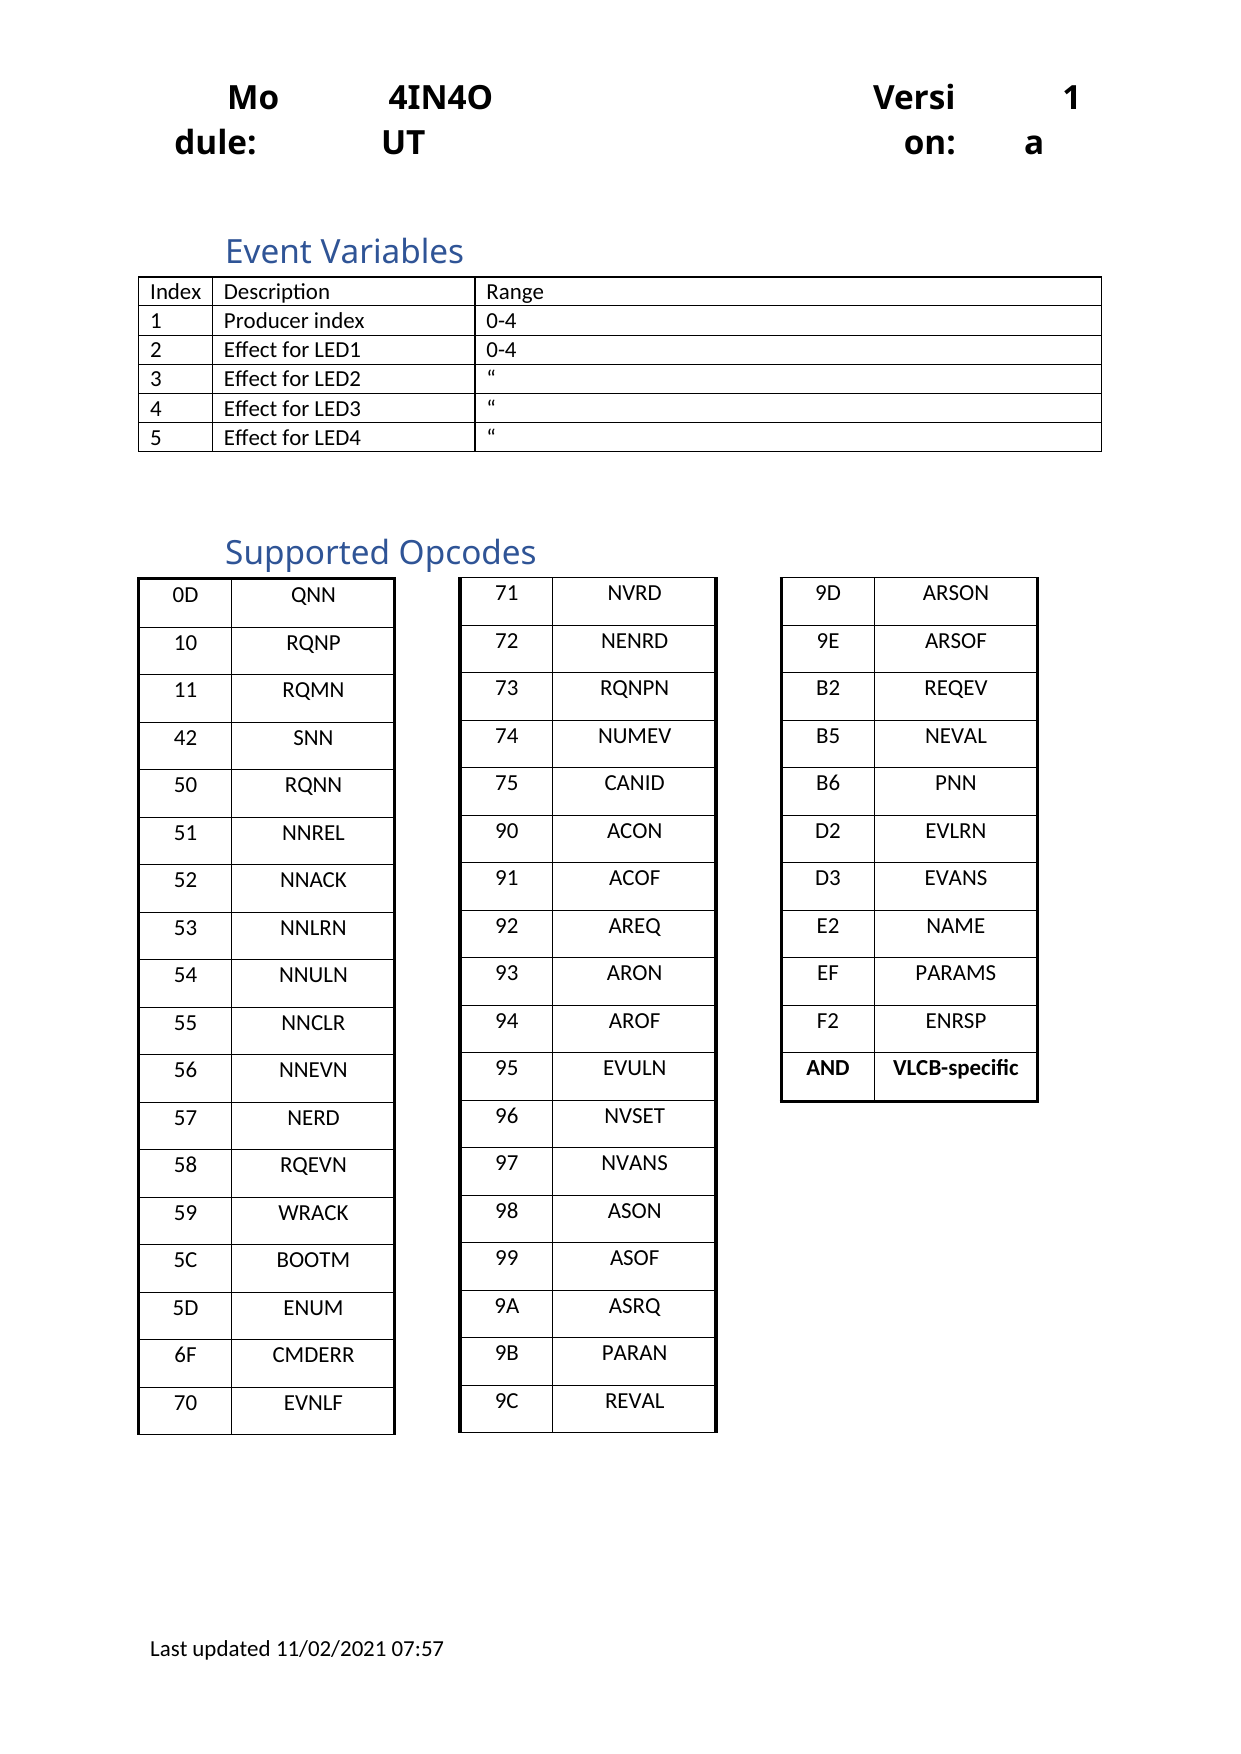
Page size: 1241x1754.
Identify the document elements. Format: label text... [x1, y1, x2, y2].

table_cell PNN [875, 768, 1036, 815]
table_cell NNULN [232, 960, 393, 1007]
table_header QNN [232, 580, 393, 627]
table_cell NNLRN [232, 913, 393, 959]
table_cell ASRQ [553, 1291, 714, 1337]
table_cell 50 [140, 770, 231, 817]
table_cell 3 [139, 365, 212, 393]
table_cell 99 [462, 1243, 552, 1290]
table_cell 94 [462, 1006, 552, 1052]
table_cell 9E [783, 626, 874, 672]
table_cell NEVAL [875, 721, 1036, 767]
table_cell 70 [140, 1388, 231, 1434]
table_cell CMDERR [232, 1340, 393, 1387]
table_cell RQMN [232, 675, 393, 722]
table_cell ENRSP [875, 1006, 1036, 1052]
table_cell Effect for LED1 [213, 336, 474, 363]
table_cell “ [476, 394, 1101, 422]
table_cell B2 [783, 673, 874, 720]
table_cell 5D [140, 1293, 231, 1339]
table_cell 59 [140, 1198, 231, 1244]
table_cell Producer index [213, 306, 474, 334]
table_cell ARSON [875, 578, 1036, 625]
table_cell 90 [462, 816, 552, 862]
table_cell EF [783, 958, 874, 1005]
table_cell 9A [462, 1291, 552, 1337]
table_cell 11 [140, 675, 231, 722]
table_cell 42 [140, 723, 231, 769]
table_cell 54 [140, 960, 231, 1007]
table_cell 96 [462, 1101, 552, 1147]
table_cell NERD [232, 1103, 393, 1149]
table_cell 97 [462, 1148, 552, 1195]
table_cell EVULN [553, 1053, 714, 1100]
table_cell EVANS [875, 863, 1036, 910]
table_cell NAME [875, 911, 1036, 957]
table_cell 98 [462, 1196, 552, 1242]
table_cell 52 [140, 865, 231, 912]
table_cell 58 [140, 1150, 231, 1197]
table_header Index [139, 278, 212, 305]
table_cell 10 [140, 628, 231, 674]
table_cell RQEVN [232, 1150, 393, 1197]
table_cell Effect for LED3 [213, 394, 474, 422]
table_header Range [476, 278, 1101, 305]
table_cell EVLRN [875, 816, 1036, 862]
table_cell NNREL [232, 818, 393, 864]
table_cell ENUM [232, 1293, 393, 1339]
table_cell 73 [462, 673, 552, 720]
table_cell PARAN [553, 1338, 714, 1385]
table_cell 93 [462, 958, 552, 1005]
table_cell 71 [462, 578, 552, 625]
table_cell 1 [139, 306, 212, 334]
table_cell AND [783, 1053, 874, 1100]
table_cell D3 [783, 863, 874, 910]
subtitle Supported Opcodes [150, 529, 1090, 574]
table_cell CANID [553, 768, 714, 815]
table_cell ARSOF [875, 626, 1036, 672]
table_cell Effect for LED2 [213, 365, 474, 393]
table_cell 56 [140, 1055, 231, 1102]
table_cell RQNPN [553, 673, 714, 720]
table_cell REVAL [553, 1386, 714, 1432]
table_cell 9D [783, 578, 874, 625]
table_cell 5C [140, 1245, 231, 1292]
table_cell 91 [462, 863, 552, 910]
table_cell 6F [140, 1340, 231, 1387]
table_cell WRACK [232, 1198, 393, 1244]
table_cell REQEV [875, 673, 1036, 720]
table_cell 74 [462, 721, 552, 767]
table_cell 53 [140, 913, 231, 959]
table_cell 2 [139, 336, 212, 363]
table_cell 9B [462, 1338, 552, 1385]
table_cell 55 [140, 1008, 231, 1054]
table_cell E2 [783, 911, 874, 957]
subtitle Event Variables [150, 228, 1090, 273]
table_cell 4 [139, 394, 212, 422]
table_cell ACON [553, 816, 714, 862]
table_cell 57 [140, 1103, 231, 1149]
table_cell 9C [462, 1386, 552, 1432]
table_cell NVANS [553, 1148, 714, 1195]
table_cell D2 [783, 816, 874, 862]
table_cell RQNN [232, 770, 393, 817]
table_cell “ [476, 365, 1101, 393]
table_cell ASON [553, 1196, 714, 1242]
table_cell 95 [462, 1053, 552, 1100]
table_cell NENRD [553, 626, 714, 672]
table_cell NNCLR [232, 1008, 393, 1054]
table_cell AROF [553, 1006, 714, 1052]
table_cell 0-4 [476, 306, 1101, 334]
table_cell BOOTM [232, 1245, 393, 1292]
table_cell F2 [783, 1006, 874, 1052]
table_cell NNACK [232, 865, 393, 912]
table_cell NVSET [553, 1101, 714, 1147]
table_cell 72 [462, 626, 552, 672]
table_cell 51 [140, 818, 231, 864]
table_cell VLCB-specific [875, 1053, 1036, 1100]
table_cell Effect for LED4 [213, 423, 474, 451]
table_cell ASOF [553, 1243, 714, 1290]
table_cell 0-4 [476, 336, 1101, 363]
table_cell AREQ [553, 911, 714, 957]
table_cell PARAMS [875, 958, 1036, 1005]
table_cell 5 [139, 423, 212, 451]
table_cell B6 [783, 768, 874, 815]
table_cell 92 [462, 911, 552, 957]
table_cell ARON [553, 958, 714, 1005]
table_cell NVRD [553, 578, 714, 625]
table_cell ACOF [553, 863, 714, 910]
table_header Description [213, 278, 474, 305]
table_cell B5 [783, 721, 874, 767]
table_cell NNEVN [232, 1055, 393, 1102]
table_header 0D [140, 580, 231, 627]
table_cell EVNLF [232, 1388, 393, 1434]
table_cell SNN [232, 723, 393, 769]
table_cell 75 [462, 768, 552, 815]
table_cell RQNP [232, 628, 393, 674]
table_cell “ [476, 423, 1101, 451]
table_cell NUMEV [553, 721, 714, 767]
